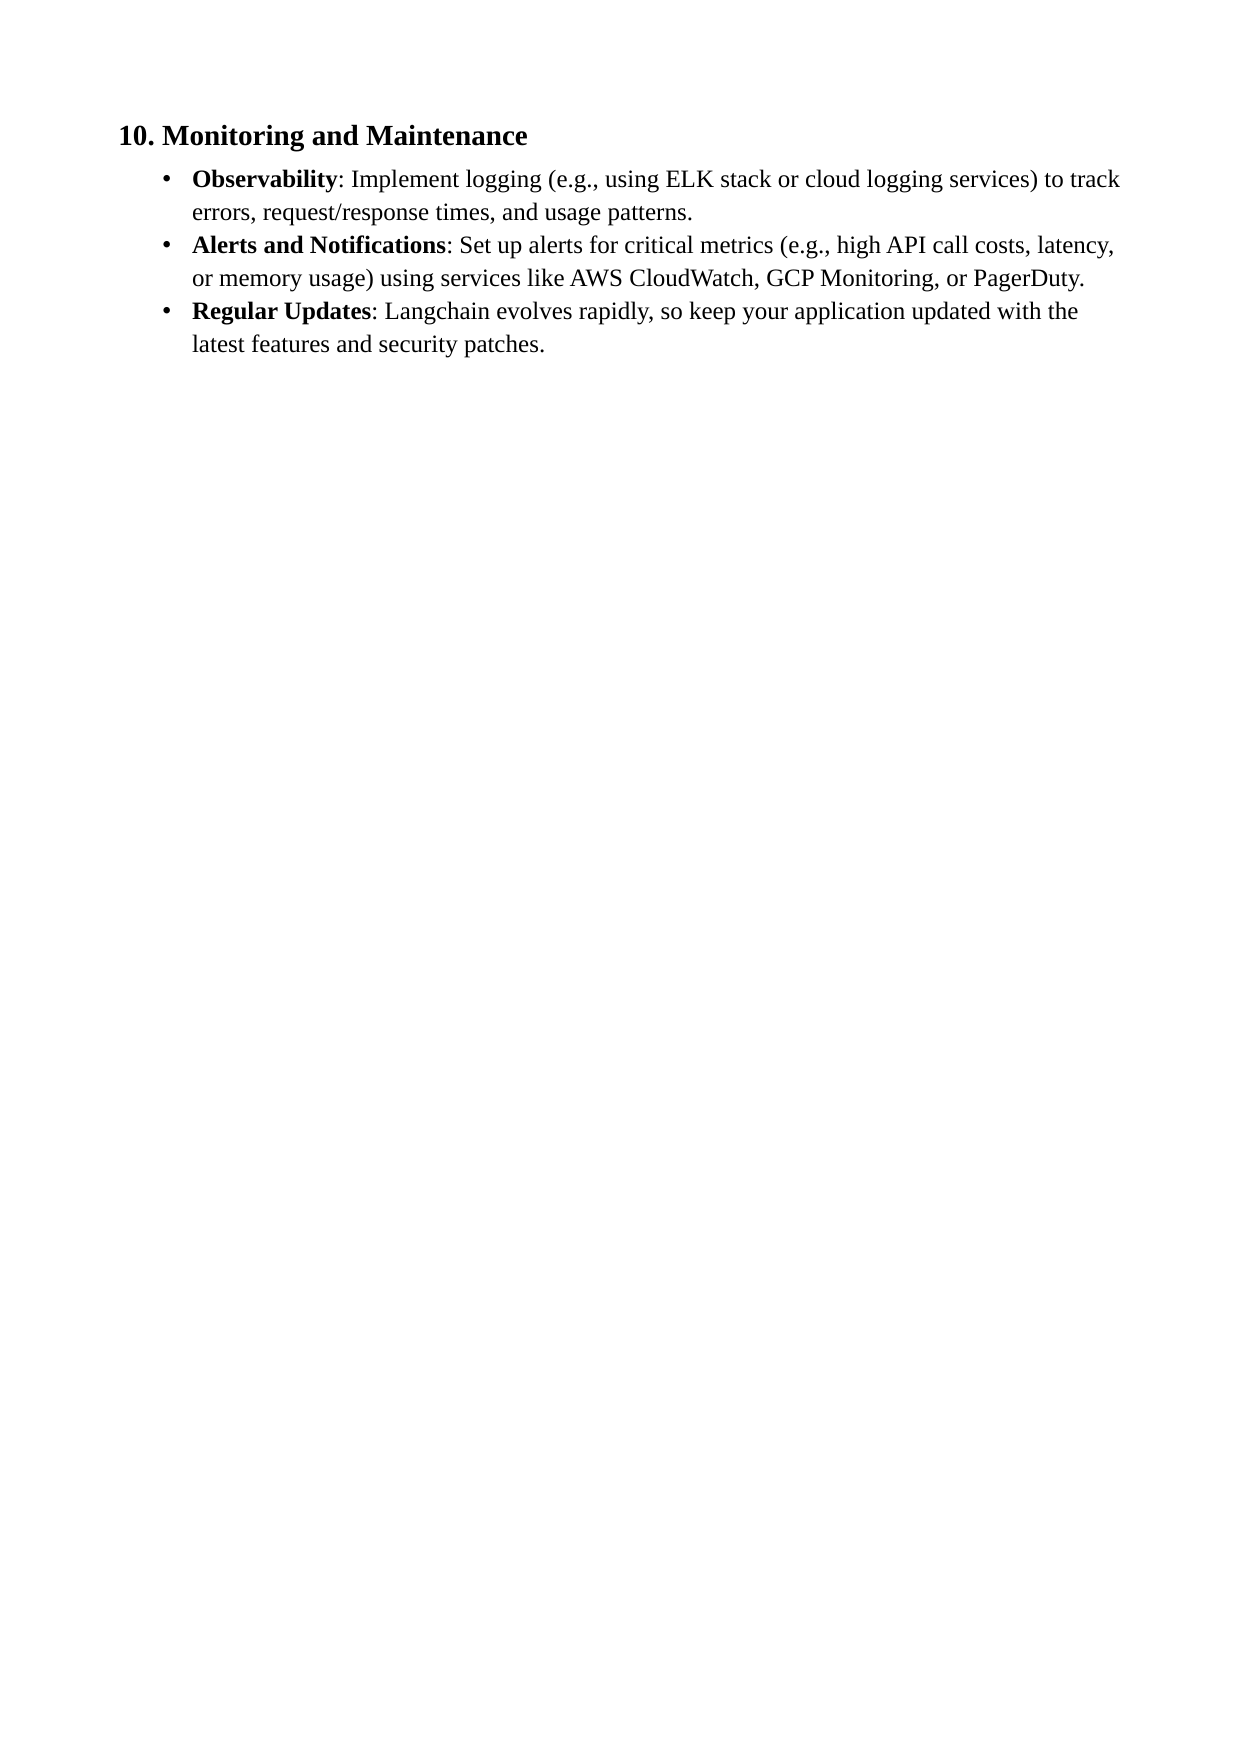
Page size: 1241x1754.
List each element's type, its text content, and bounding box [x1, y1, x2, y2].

list Regular Updates: Langchain evolves rapidly, so keep your application updated with the latest features and security patches. [162, 296, 1122, 358]
subtitle 10. Monitoring and Maintenance [118, 118, 1122, 152]
list Observability: Implement logging (e.g., using ELK stack or cloud logging services) to track errors, request/response times, and usage patterns. [162, 164, 1122, 226]
list Alerts and Notifications: Set up alerts for critical metrics (e.g., high API call costs, latency, or memory usage) using services like AWS CloudWatch, GCP Monitoring, or PagerDuty. [162, 230, 1122, 292]
